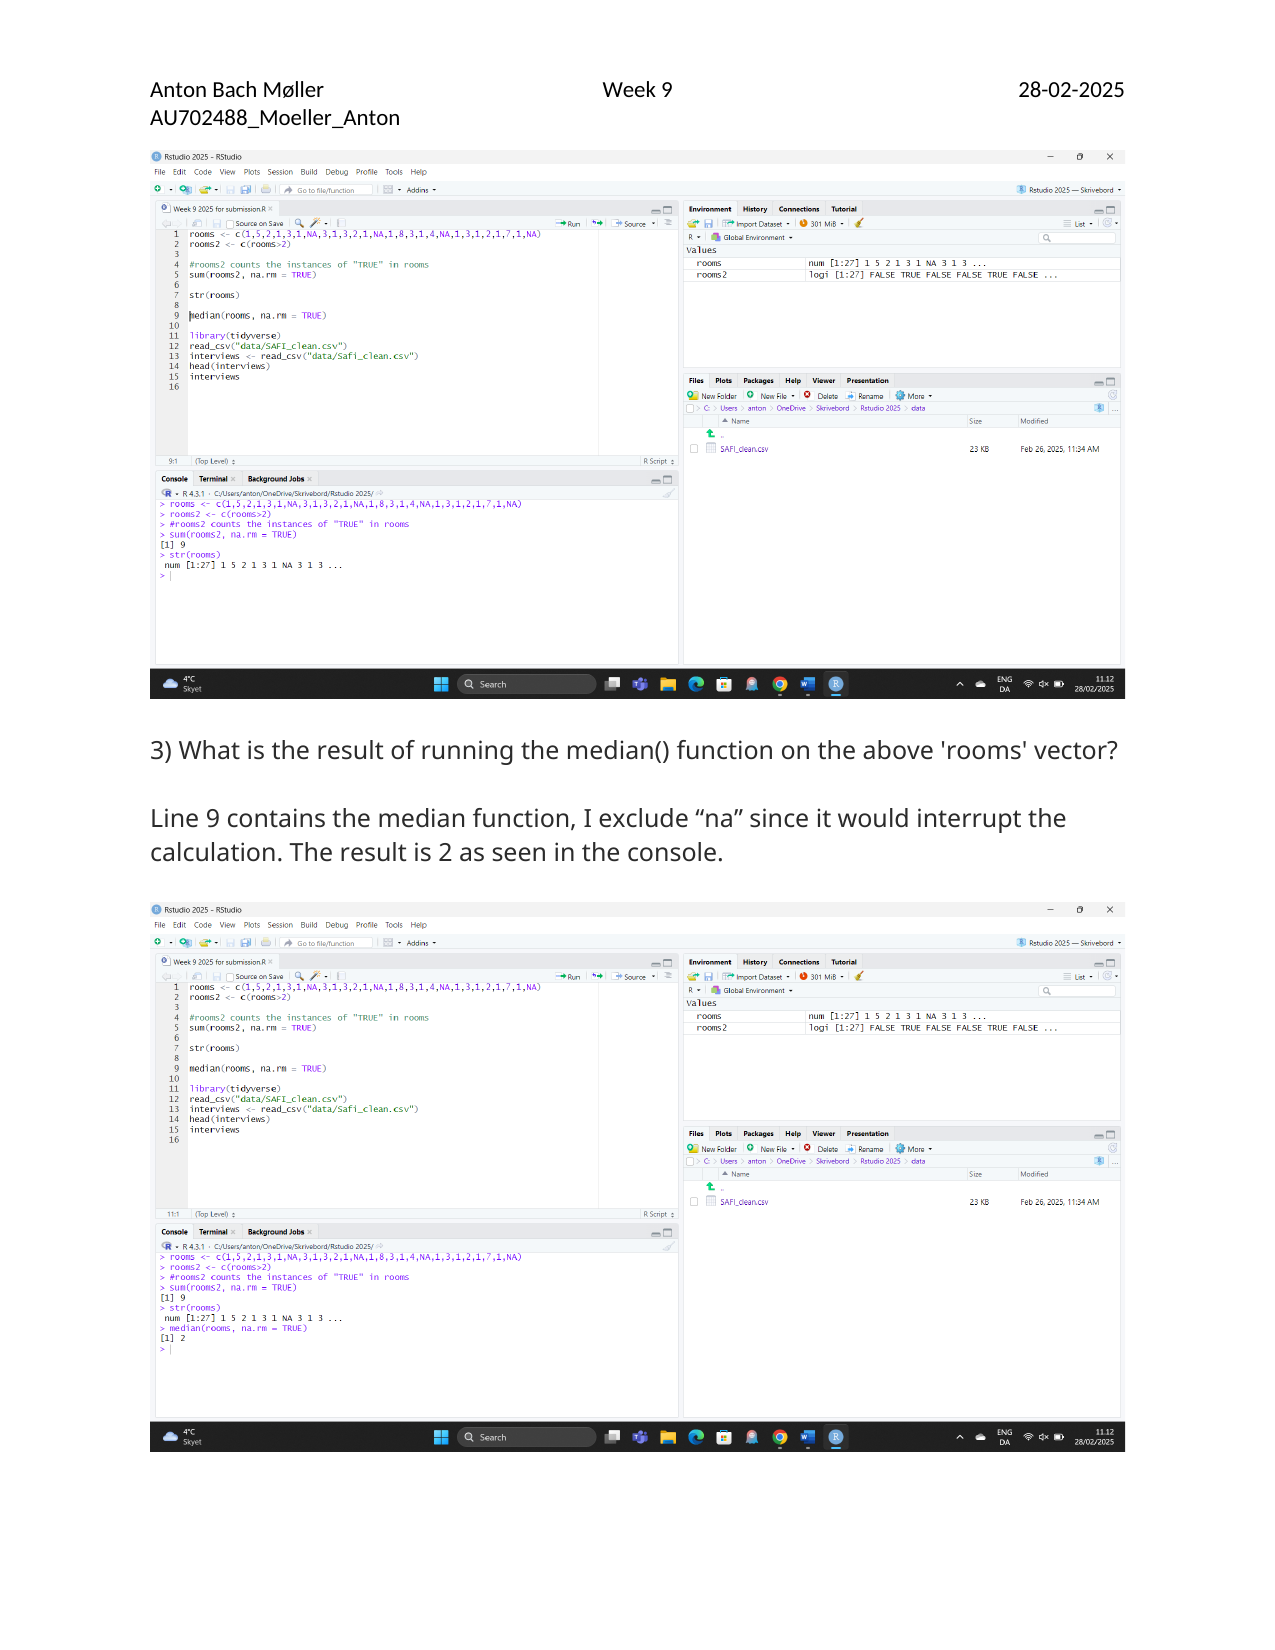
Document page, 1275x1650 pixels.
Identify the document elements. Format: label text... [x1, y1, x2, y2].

text Line 9 contains the median function, I exclude “na” since it would interrupt the calculation. The result is 2 as seen in the console. [150, 801, 1125, 869]
text 3) What is the result of running the median() function on the above 'rooms' vector? [150, 732, 1125, 767]
